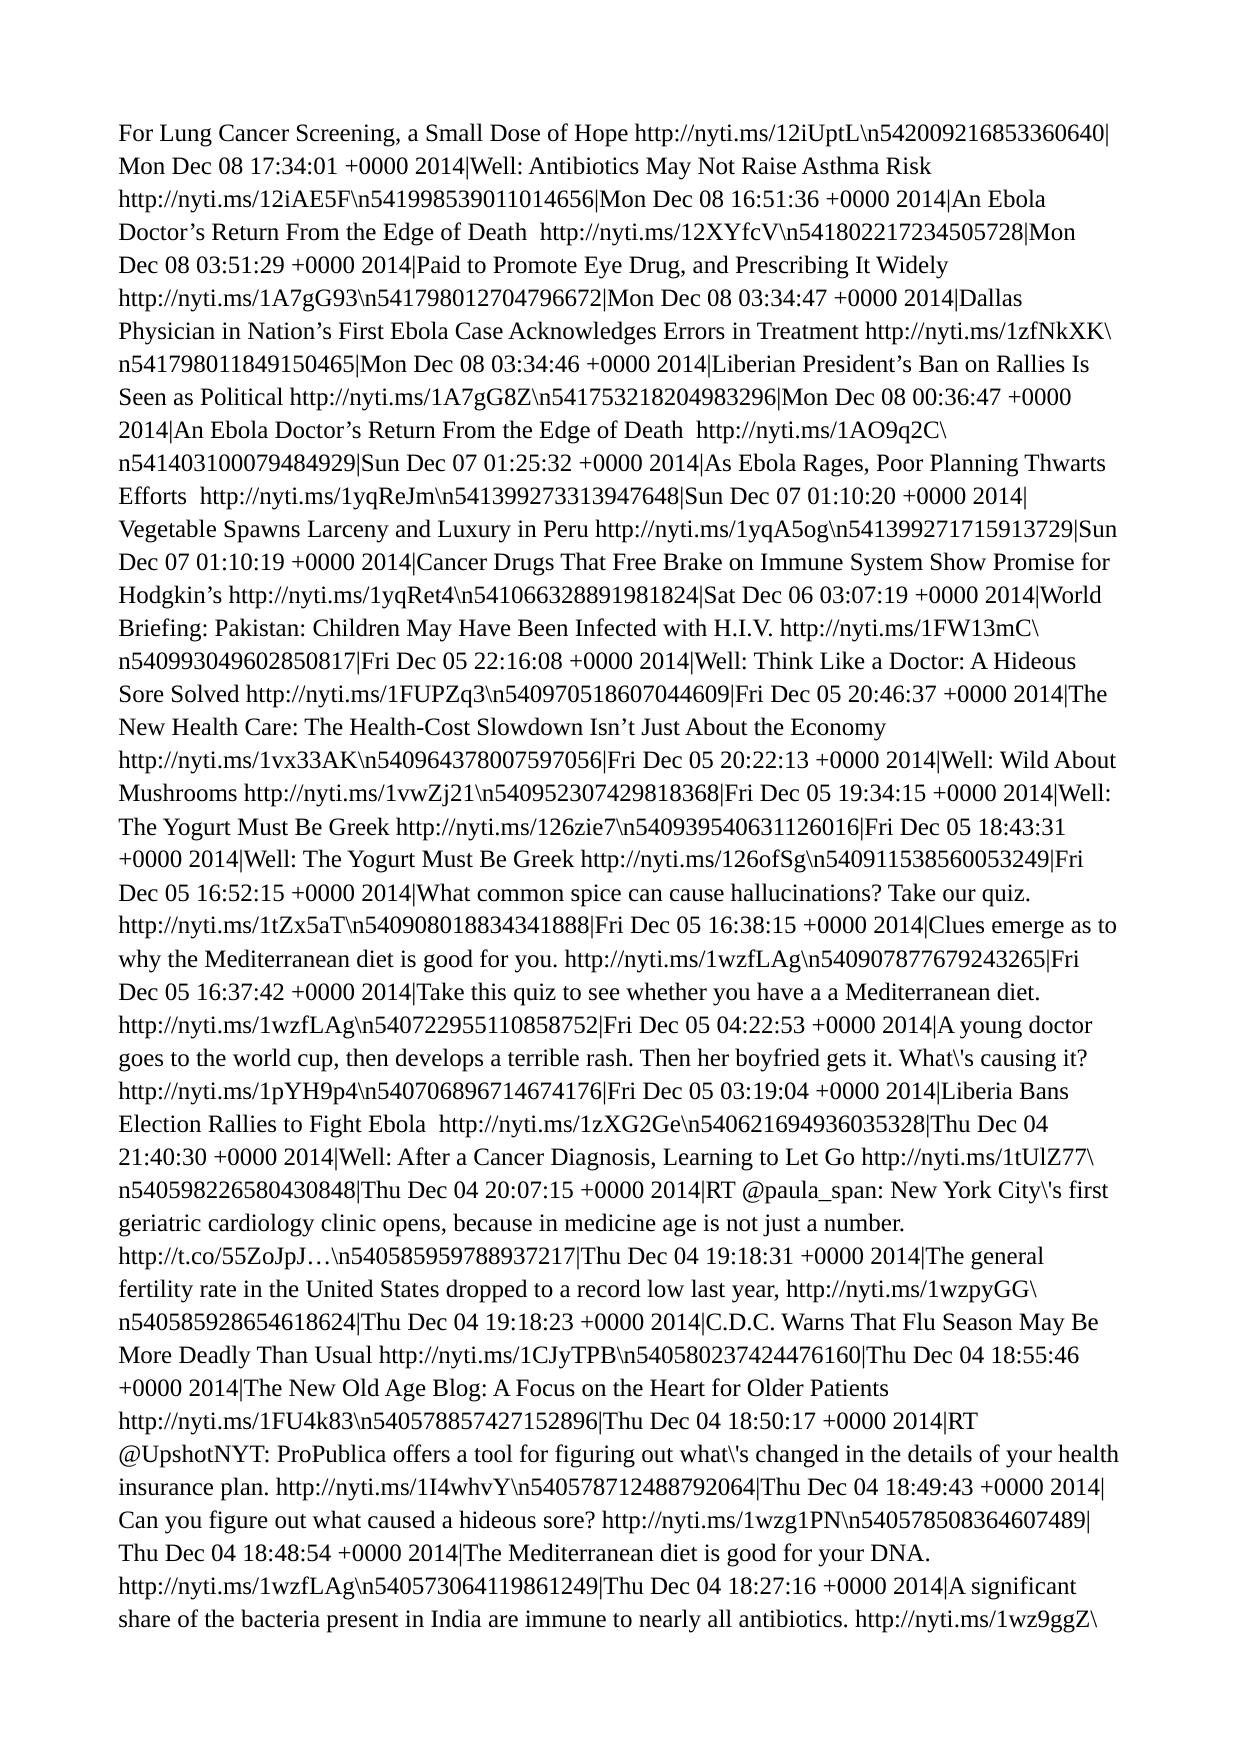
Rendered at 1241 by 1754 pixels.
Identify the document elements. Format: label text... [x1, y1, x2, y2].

text For Lung Cancer Screening, a Small Dose of Hope http://nyti.ms/12iUptL\n542009216853360640|Mon Dec 08 17:34:01 +0000 2014|Well: Antibiotics May Not Raise Asthma Risk http://nyti.ms/12iAE5F\n541998539011014656|Mon Dec 08 16:51:36 +0000 2014|An Ebola Doctor’s Return From the Edge of Death http://nyti.ms/12XYfcV\n541802217234505728|Mon Dec 08 03:51:29 +0000 2014|Paid to Promote Eye Drug, and Prescribing It Widely http://nyti.ms/1A7gG93\n541798012704796672|Mon Dec 08 03:34:47 +0000 2014|Dallas Physician in Nation’s First Ebola Case Acknowledges Errors in Treatment http://nyti.ms/1zfNkXK\n541798011849150465|Mon Dec 08 03:34:46 +0000 2014|Liberian President’s Ban on Rallies Is Seen as Political http://nyti.ms/1A7gG8Z\n541753218204983296|Mon Dec 08 00:36:47 +0000 2014|An Ebola Doctor’s Return From the Edge of Death http://nyti.ms/1AO9q2C\n541403100079484929|Sun Dec 07 01:25:32 +0000 2014|As Ebola Rages, Poor Planning Thwarts Efforts http://nyti.ms/1yqReJm\n541399273313947648|Sun Dec 07 01:10:20 +0000 2014|Vegetable Spawns Larceny and Luxury in Peru http://nyti.ms/1yqA5og\n541399271715913729|Sun Dec 07 01:10:19 +0000 2014|Cancer Drugs That Free Brake on Immune System Show Promise for Hodgkin’s http://nyti.ms/1yqRet4\n541066328891981824|Sat Dec 06 03:07:19 +0000 2014|World Briefing: Pakistan: Children May Have Been Infected with H.I.V. http://nyti.ms/1FW13mC\n540993049602850817|Fri Dec 05 22:16:08 +0000 2014|Well: Think Like a Doctor: A Hideous Sore Solved http://nyti.ms/1FUPZq3\n540970518607044609|Fri Dec 05 20:46:37 +0000 2014|The New Health Care: The Health-Cost Slowdown Isn’t Just About the Economy http://nyti.ms/1vx33AK\n540964378007597056|Fri Dec 05 20:22:13 +0000 2014|Well: Wild About Mushrooms http://nyti.ms/1vwZj21\n540952307429818368|Fri Dec 05 19:34:15 +0000 2014|Well: The Yogurt Must Be Greek http://nyti.ms/126zie7\n540939540631126016|Fri Dec 05 18:43:31 +0000 2014|Well: The Yogurt Must Be Greek http://nyti.ms/126ofSg\n540911538560053249|Fri Dec 05 16:52:15 +0000 2014|What common spice can cause hallucinations? Take our quiz. http://nyti.ms/1tZx5aT\n540908018834341888|Fri Dec 05 16:38:15 +0000 2014|Clues emerge as to why the Mediterranean diet is good for you. http://nyti.ms/1wzfLAg\n540907877679243265|Fri Dec 05 16:37:42 +0000 2014|Take this quiz to see whether you have a a Mediterranean diet. http://nyti.ms/1wzfLAg\n540722955110858752|Fri Dec 05 04:22:53 +0000 2014|A young doctor goes to the world cup, then develops a terrible rash. Then her boyfried gets it. What\'s causing it? http://nyti.ms/1pYH9p4\n540706896714674176|Fri Dec 05 03:19:04 +0000 2014|Liberia Bans Election Rallies to Fight Ebola http://nyti.ms/1zXG2Ge\n540621694936035328|Thu Dec 04 21:40:30 +0000 2014|Well: After a Cancer Diagnosis, Learning to Let Go http://nyti.ms/1tUlZ77\n540598226580430848|Thu Dec 04 20:07:15 +0000 2014|RT @paula_span: New York City\'s first geriatric cardiology clinic opens, because in medicine age is not just a number. http://t.co/55ZoJpJ…\n540585959788937217|Thu Dec 04 19:18:31 +0000 2014|The general fertility rate in the United States dropped to a record low last year, http://nyti.ms/1wzpyGG\n540585928654618624|Thu Dec 04 19:18:23 +0000 2014|C.D.C. Warns That Flu Season May Be More Deadly Than Usual http://nyti.ms/1CJyTPB\n540580237424476160|Thu Dec 04 18:55:46 +0000 2014|The New Old Age Blog: A Focus on the Heart for Older Patients http://nyti.ms/1FU4k83\n540578857427152896|Thu Dec 04 18:50:17 +0000 2014|RT @UpshotNYT: ProPublica offers a tool for figuring out what\'s changed in the details of your health insurance plan. http://nyti.ms/1I4whvY\n540578712488792064|Thu Dec 04 18:49:43 +0000 2014|Can you figure out what caused a hideous sore? http://nyti.ms/1wzg1PN\n540578508364607489|Thu Dec 04 18:48:54 +0000 2014|The Mediterranean diet is good for your DNA. http://nyti.ms/1wzfLAg\n540573064119861249|Thu Dec 04 18:27:16 +0000 2014|A significant share of the bacteria present in India are immune to nearly all antibiotics. http://nyti.ms/1wz9ggZ\ [118, 118, 1122, 1633]
